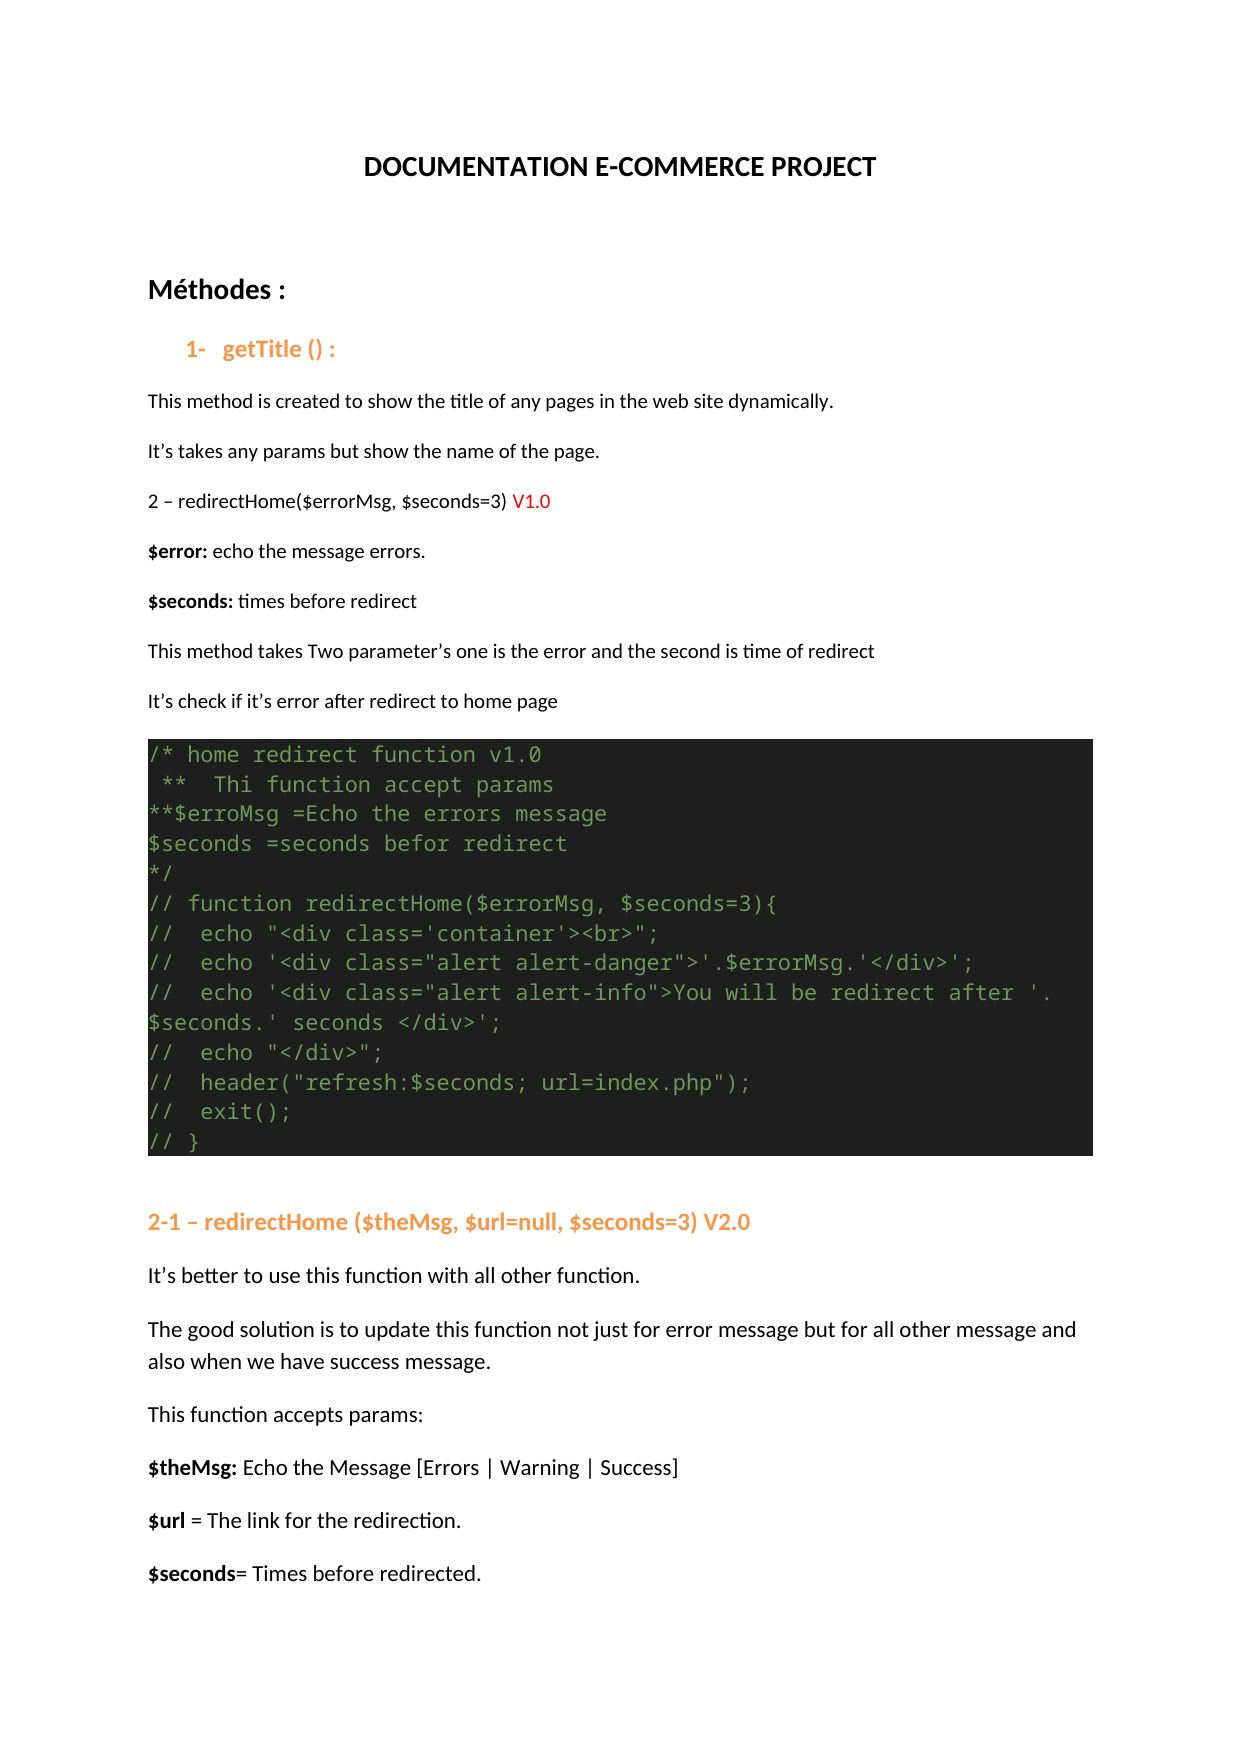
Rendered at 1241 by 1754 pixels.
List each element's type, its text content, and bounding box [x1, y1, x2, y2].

text $error: echo the message errors. [148, 539, 1093, 564]
text 2-1 – redirectHome ($theMsg, $url=null, $seconds=3) V2.0 [148, 1206, 1093, 1236]
list getTitle () : [185, 333, 1093, 363]
text **$erroMsg =Echo the errors message [148, 798, 1093, 828]
text // echo "</div>"; [148, 1037, 1093, 1066]
text // exit(); [148, 1096, 1093, 1126]
text It’s better to use this function with all other function. [148, 1262, 1093, 1290]
text // echo '<div class="alert alert-info">You will be redirect after '.$seconds.' seconds </div>'; [148, 977, 1093, 1037]
text $seconds= Times before redirected. [148, 1559, 1093, 1587]
text // echo "<div class='container'><br>"; [148, 917, 1093, 947]
text It’s takes any params but show the name of the page. [148, 439, 1093, 464]
text This method is created to show the title of any pages in the web site dynamically. [148, 389, 1093, 414]
text */ [148, 858, 1093, 888]
text $theMsg: Echo the Message [Errors | Warning | Success] [148, 1453, 1093, 1481]
text Méthodes : [148, 271, 1093, 307]
text // echo '<div class="alert alert-danger">'.$errorMsg.'</div>'; [148, 947, 1093, 977]
text // } [148, 1126, 1093, 1156]
text ** Thi function accept params [148, 768, 1093, 798]
text // function redirectHome($errorMsg, $seconds=3){ [148, 888, 1093, 917]
text 2 – redirectHome($errorMsg, $seconds=3) V1.0 [148, 489, 1093, 514]
text $seconds =seconds befor redirect [148, 828, 1093, 858]
text $seconds: times before redirect [148, 589, 1093, 614]
text This function accepts params: [148, 1400, 1093, 1428]
text DOCUMENTATION E-COMMERCE PROJECT [148, 148, 1093, 183]
text /* home redirect function v1.0 [148, 739, 1093, 768]
text // header("refresh:$seconds; url=index.php"); [148, 1066, 1093, 1096]
text The good solution is to update this function not just for error message but for all other message and also when we have success message. [148, 1315, 1093, 1375]
text $url = The link for the redirection. [148, 1506, 1093, 1534]
text It’s check if it’s error after redirect to home page [148, 689, 1093, 714]
text This method takes Two parameter’s one is the error and the second is time of redirect [148, 639, 1093, 664]
